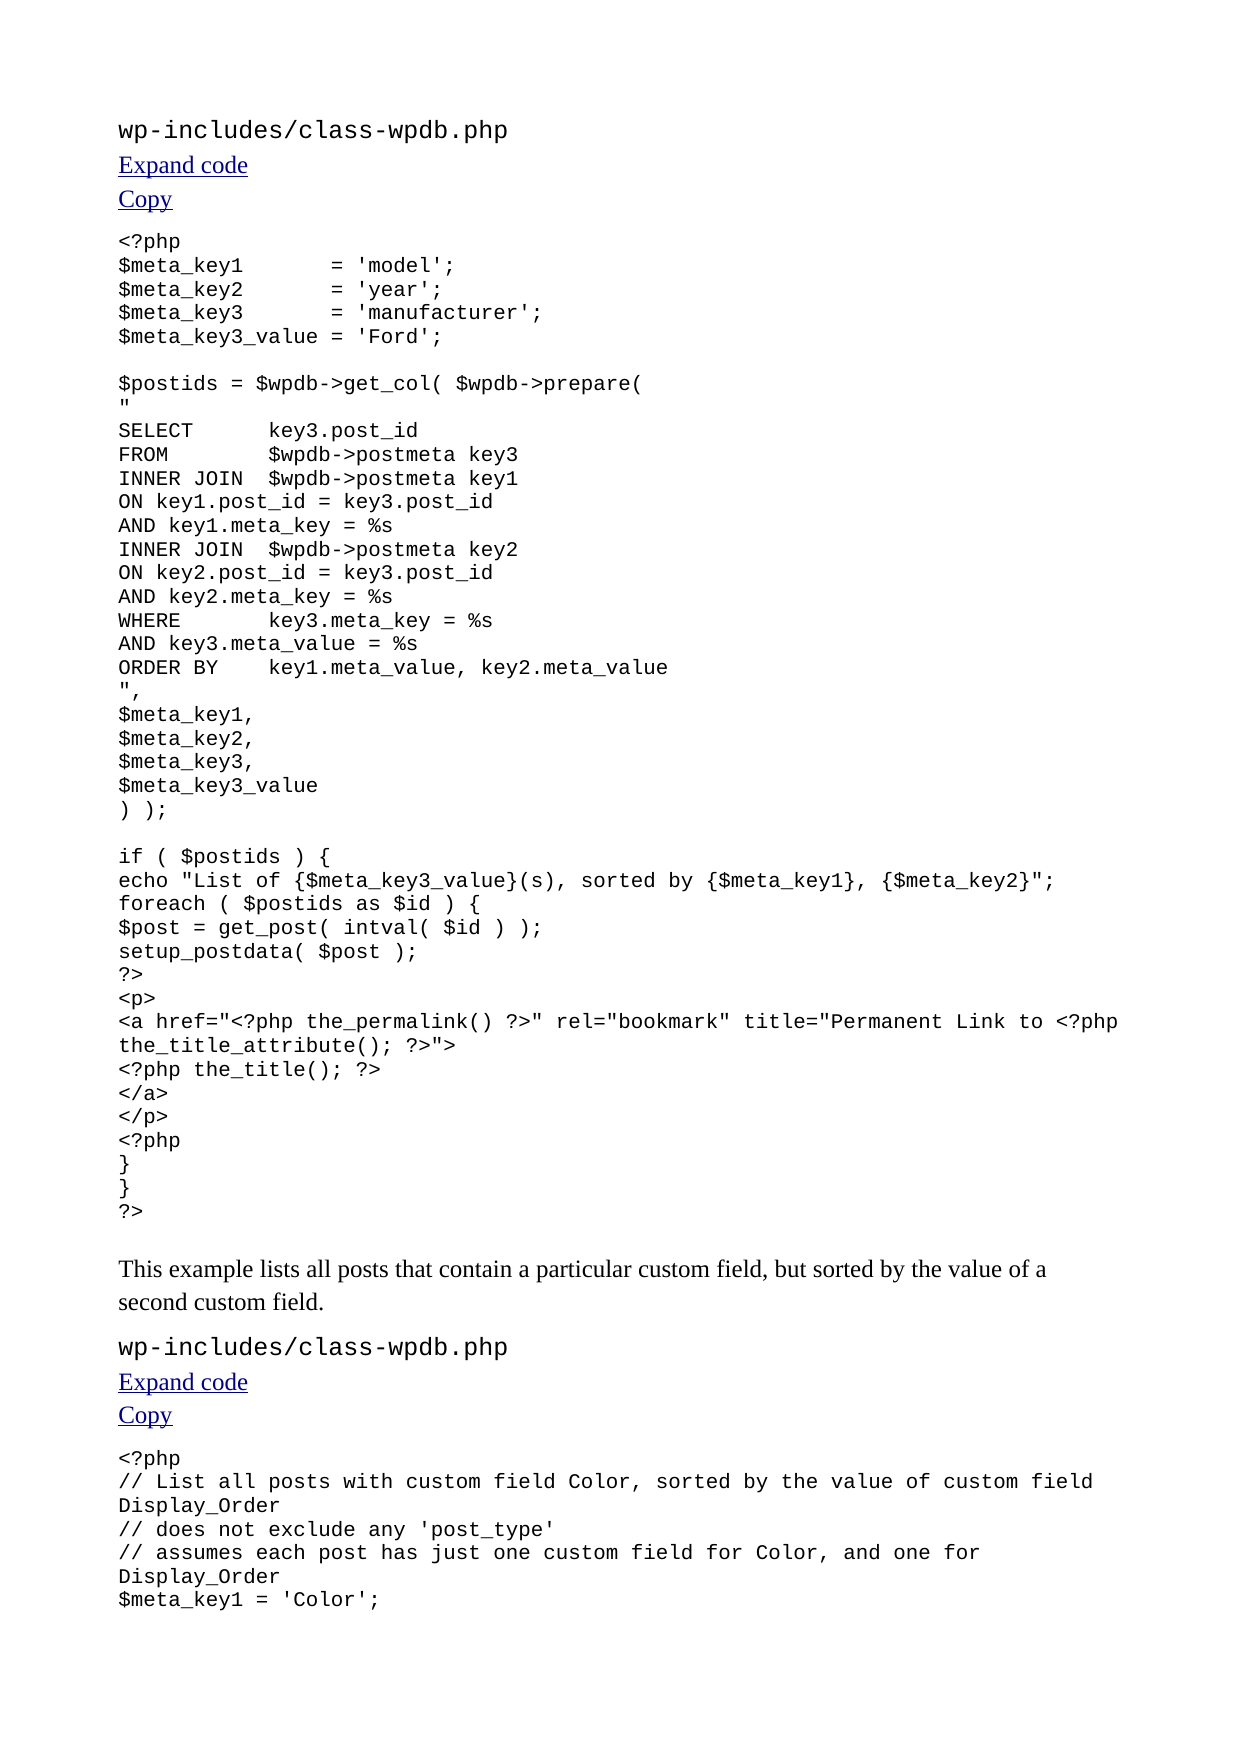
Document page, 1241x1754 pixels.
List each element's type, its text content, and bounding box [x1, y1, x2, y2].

text $meta_key2 = 'year'; [118, 278, 1122, 302]
text wp-includes/class-wpdb.php [118, 1334, 1122, 1363]
text Expand code [118, 151, 1122, 179]
text This example lists all posts that contain a particular custom field, but sorted by the value of a second custom field. [118, 1254, 1122, 1316]
text SELECT key3.post_id [118, 420, 1122, 444]
text $meta_key2, [118, 728, 1122, 751]
text // assumes each post has just one custom field for Color, and one for Display_Order [118, 1542, 1122, 1589]
text wp-includes/class-wpdb.php [118, 118, 1122, 146]
text $meta_key1 = 'Color'; [118, 1589, 1122, 1613]
text $meta_key3_value [118, 775, 1122, 799]
text $meta_key3 = 'manufacturer'; [118, 302, 1122, 326]
text FROM $wpdb->postmeta key3 [118, 444, 1122, 468]
text </p> [118, 1106, 1122, 1130]
text foreach ( $postids as $id ) { [118, 893, 1122, 917]
text Expand code [118, 1367, 1122, 1396]
text echo "List of {$meta_key3_value}(s), sorted by {$meta_key1}, {$meta_key2}"; [118, 870, 1122, 893]
text } [118, 1153, 1122, 1177]
text <?php [118, 1448, 1122, 1471]
text ) ); [118, 799, 1122, 822]
text <p> [118, 988, 1122, 1012]
text <?php [118, 1130, 1122, 1153]
text AND key2.meta_key = %s [118, 586, 1122, 609]
text $meta_key3_value = 'Ford'; [118, 326, 1122, 349]
text ", [118, 681, 1122, 704]
text $meta_key1 = 'model'; [118, 255, 1122, 278]
text // List all posts with custom field Color, sorted by the value of custom field Display_Order [118, 1471, 1122, 1518]
text ?> [118, 1201, 1122, 1224]
text ON key2.post_id = key3.post_id [118, 562, 1122, 586]
text " [118, 397, 1122, 420]
text Copy [118, 184, 1122, 212]
text $meta_key1, [118, 704, 1122, 728]
text WHERE key3.meta_key = %s [118, 609, 1122, 633]
text setup_postdata( $post ); [118, 941, 1122, 964]
text ?> [118, 964, 1122, 988]
text $meta_key3, [118, 751, 1122, 775]
text <?php the_title(); ?> [118, 1059, 1122, 1082]
text AND key3.meta_value = %s [118, 633, 1122, 657]
text Copy [118, 1400, 1122, 1429]
text // does not exclude any 'post_type' [118, 1518, 1122, 1542]
text $post = get_post( intval( $id ) ); [118, 917, 1122, 941]
text } [118, 1177, 1122, 1201]
text ON key1.post_id = key3.post_id [118, 491, 1122, 515]
text <?php [118, 231, 1122, 255]
text $postids = $wpdb->get_col( $wpdb->prepare( [118, 373, 1122, 397]
text if ( $postids ) { [118, 846, 1122, 870]
text </a> [118, 1082, 1122, 1106]
text INNER JOIN $wpdb->postmeta key1 [118, 468, 1122, 491]
text INNER JOIN $wpdb->postmeta key2 [118, 539, 1122, 562]
text AND key1.meta_key = %s [118, 515, 1122, 539]
text <a href="<?php the_permalink() ?>" rel="bookmark" title="Permanent Link to <?php the_title_attribute(); ?>"> [118, 1012, 1122, 1059]
text ORDER BY key1.meta_value, key2.meta_value [118, 657, 1122, 681]
